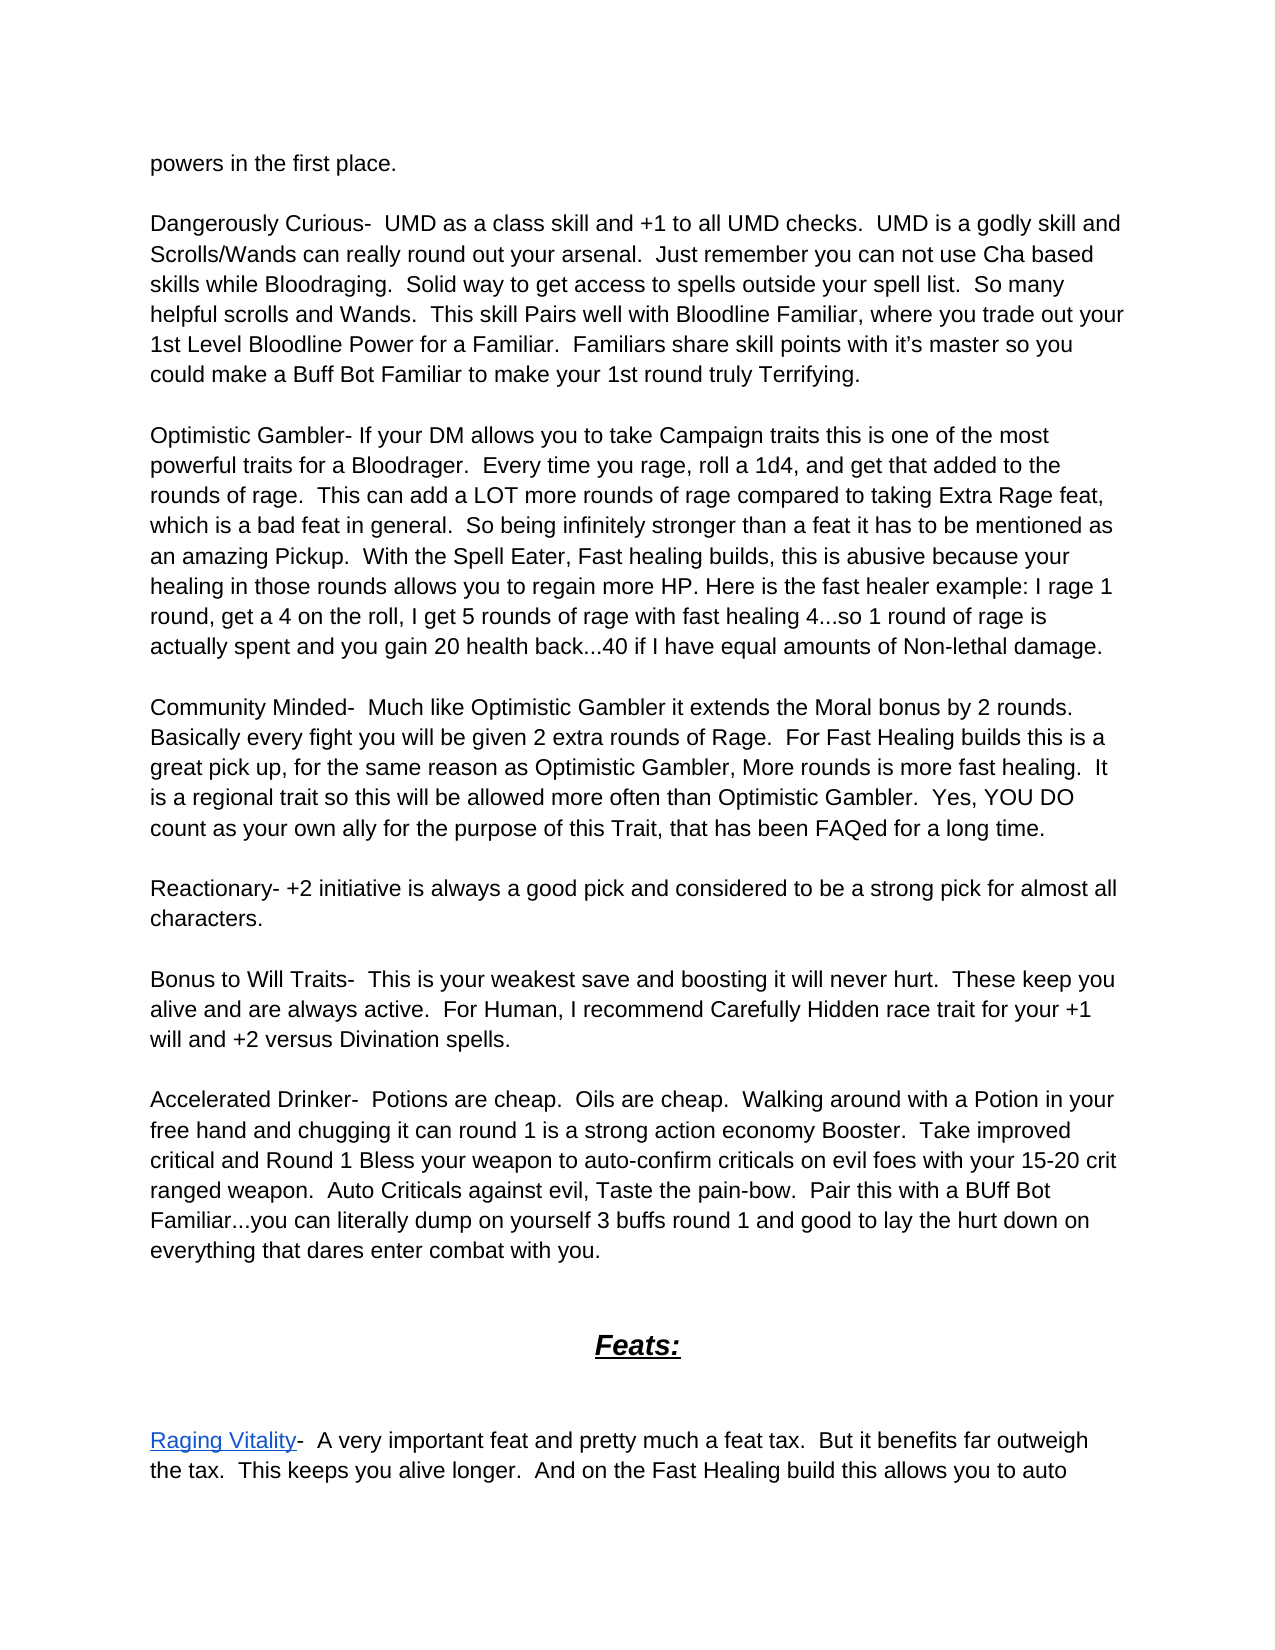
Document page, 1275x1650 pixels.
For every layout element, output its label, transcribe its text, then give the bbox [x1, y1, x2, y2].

text Raging Vitality- A very important feat and pretty much a feat tax. But it benefits far outweigh the tax. This keeps you alive longer. And on the Fast Healing build this allows you to auto [150, 1427, 1125, 1484]
text Accelerated Drinker- Potions are cheap. Oils are cheap. Walking around with a Potion in your free hand and chugging it can round 1 is a strong action economy Booster. Take improved critical and Round 1 Bless your weapon to auto-confirm criticals on evil foes with your 15-20 crit ranged weapon. Auto Criticals against evil, Taste the pain-bow. Pair this with a BUff Bot Familiar...you can literally dump on yourself 3 buffs round 1 and good to lay the hurt down on everything that dares enter combat with you. [150, 1086, 1125, 1264]
text Bonus to Will Traits- This is your weakest save and boosting it will never hurt. These keep you alive and are always active. For Human, I recommend Carefully Hidden race trait for your +1 will and +2 versus Divination spells. [150, 966, 1125, 1052]
text Reactionary- +2 initiative is always a good pick and considered to be a strong pick for almost all characters. [150, 875, 1125, 932]
text Feats: [150, 1328, 1125, 1362]
text Community Minded- Much like Optimistic Gambler it extends the Moral bonus by 2 rounds. Basically every fight you will be given 2 extra rounds of Rage. For Fast Healing builds this is a great pick up, for the same reason as Optimistic Gambler, More rounds is more fast healing. It is a regional trait so this will be allowed more often than Optimistic Gambler. Yes, YOU DO count as your own ally for the purpose of this Trait, that has been FAQed for a long time. [150, 694, 1125, 841]
text Optimistic Gambler- If your DM allows you to take Campaign traits this is one of the most powerful traits for a Bloodrager. Every time you rage, roll a 1d4, and get that added to the rounds of rage. This can add a LOT more rounds of rage compared to taking Extra Rage feat, which is a bad feat in general. So being infinitely stronger than a feat it has to be mentioned as an amazing Pickup. With the Spell Eater, Fast healing builds, this is abusive because your healing in those rounds allows you to regain more HP. Here is the fast healer example: I rage 1 round, get a 4 on the roll, I get 5 rounds of rage with fast healing 4...so 1 round of rage is actually spent and you gain 20 health back...40 if I have equal amounts of Non-lethal damage. [150, 422, 1125, 660]
text Dangerously Curious- UMD as a class skill and +1 to all UMD checks. UMD is a godly skill and Scrolls/Wands can really round out your arsenal. Just remember you can not use Cha based skills while Bloodraging. Solid way to get access to spells outside your spell list. So many helpful scrolls and Wands. This skill Pairs well with Bloodline Familiar, where you trade out your 1st Level Bloodline Power for a Familiar. Familiars share skill points with it’s master so you could make a Buff Bot Familiar to make your 1st round truly Terrifying. [150, 210, 1125, 388]
text powers in the first place. [150, 150, 1125, 176]
